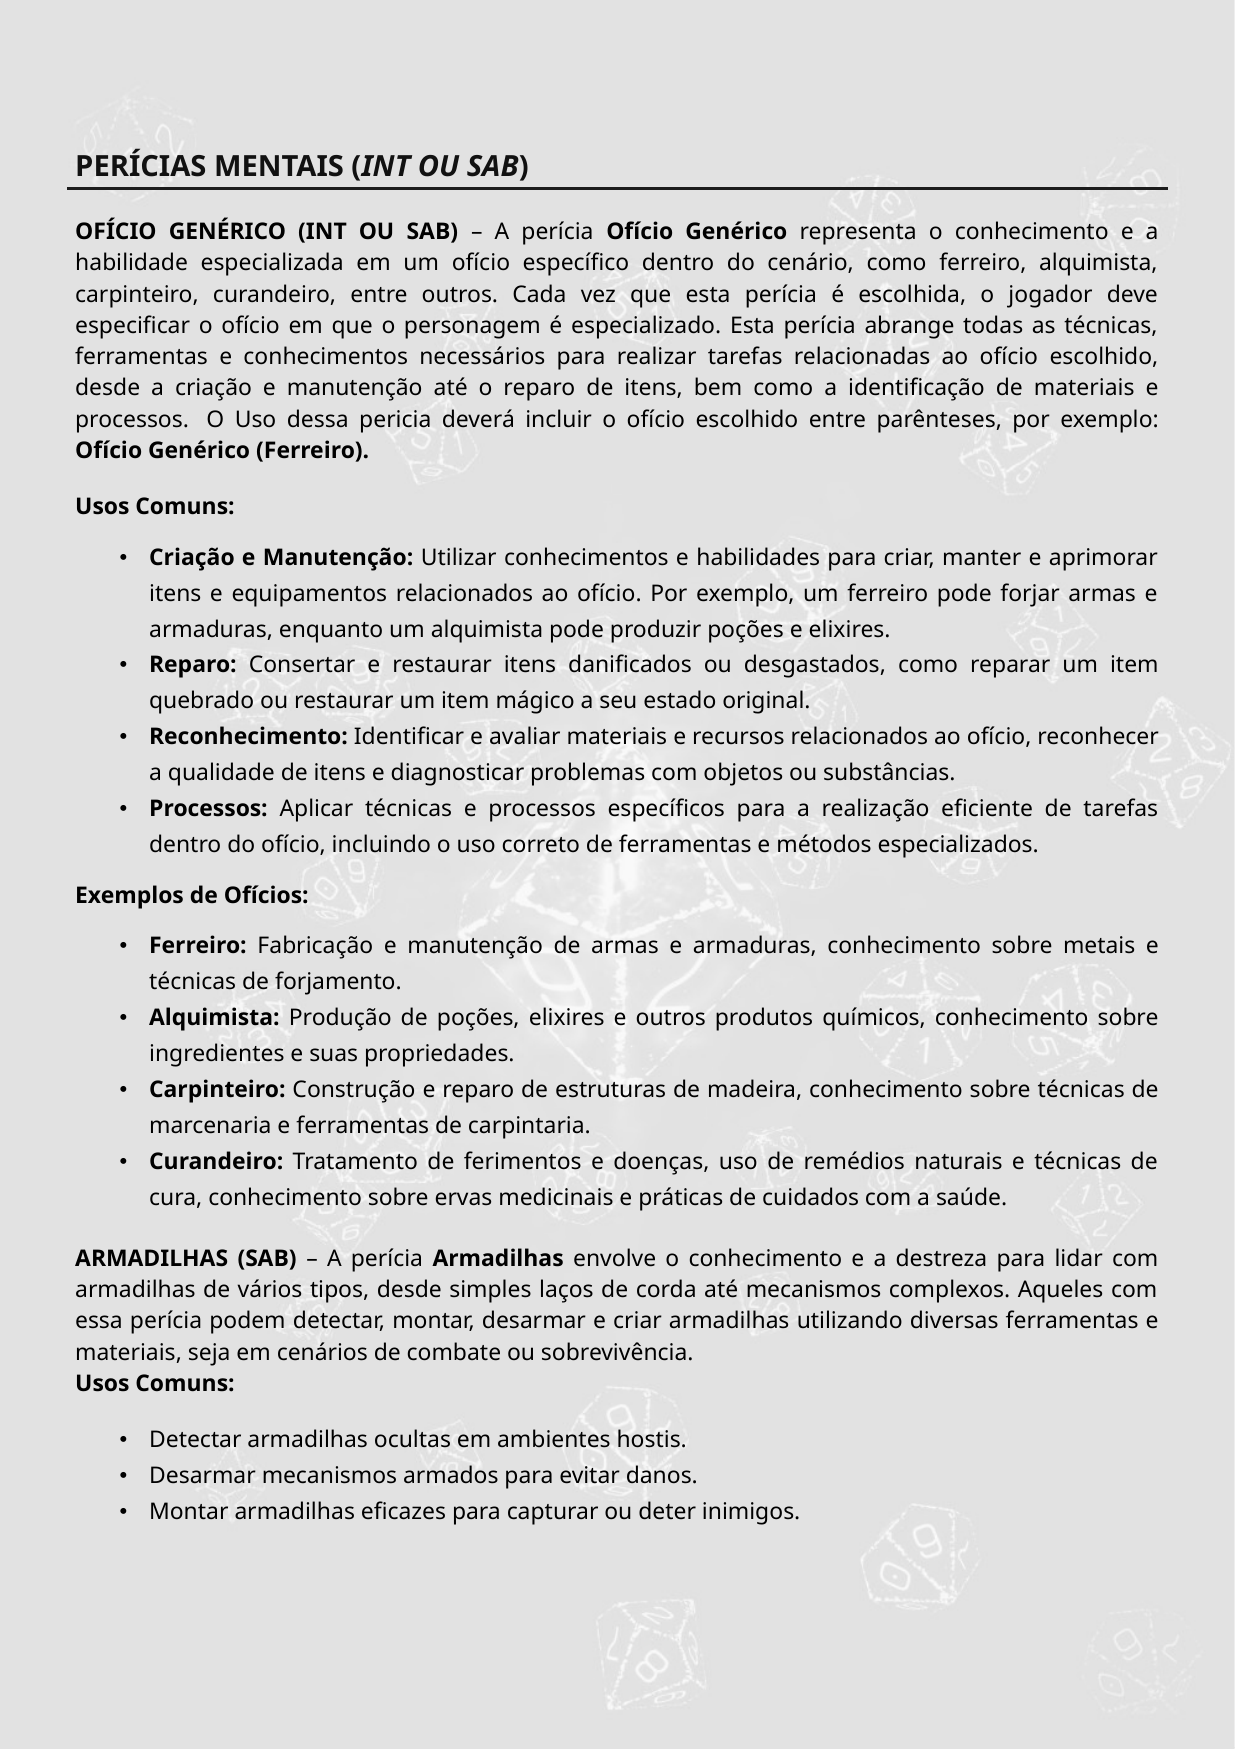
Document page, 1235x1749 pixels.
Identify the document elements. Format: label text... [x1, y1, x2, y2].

list Processos: Aplicar técnicas e processos específicos para a realização eficiente de tarefas dentro do ofício, incluindo o uso correto de ferramentas e métodos especializados. [119, 792, 1159, 859]
subtitle Perícias Mentais (INT OU SAB) [67, 143, 1168, 187]
text Usos Comuns: [75, 490, 1159, 521]
list Detectar armadilhas ocultas em ambientes hostis. [119, 1423, 1159, 1454]
text ARMADILHAS (SAB) – A perícia Armadilhas envolve o conhecimento e a destreza para lidar com armadilhas de vários tipos, desde simples laços de corda até mecanismos complexos. Aqueles com essa perícia podem detectar, montar, desarmar e criar armadilhas utilizando diversas ferramentas e materiais, seja em cenários de combate ou sobrevivência. Usos Comuns: [75, 1242, 1159, 1398]
list Reparo: Consertar e restaurar itens danificados ou desgastados, como reparar um item quebrado ou restaurar um item mágico a seu estado original. [119, 648, 1159, 716]
list Ferreiro: Fabricação e manutenção de armas e armaduras, conhecimento sobre metais e técnicas de forjamento. [119, 929, 1159, 996]
list Desarmar mecanismos armados para evitar danos. [119, 1459, 1159, 1490]
list Curandeiro: Tratamento de ferimentos e doenças, uso de remédios naturais e técnicas de cura, conhecimento sobre ervas medicinais e práticas de cuidados com a saúde. [119, 1145, 1159, 1212]
list Montar armadilhas eficazes para capturar ou deter inimigos. [119, 1495, 1159, 1526]
list Criação e Manutenção: Utilizar conhecimentos e habilidades para criar, manter e aprimorar itens e equipamentos relacionados ao ofício. Por exemplo, um ferreiro pode forjar armas e armaduras, enquanto um alquimista pode produzir poções e elixires. [119, 541, 1159, 644]
list Carpinteiro: Construção e reparo de estruturas de madeira, conhecimento sobre técnicas de marcenaria e ferramentas de carpintaria. [119, 1073, 1159, 1140]
text OFÍCIO GENÉRICO (INT OU SAB) – A perícia Ofício Genérico representa o conhecimento e a habilidade especializada em um ofício específico dentro do cenário, como ferreiro, alquimista, carpinteiro, curandeiro, entre outros. Cada vez que esta perícia é escolhida, o jogador deve especificar o ofício em que o personagem é especializado. Esta perícia abrange todas as técnicas, ferramentas e conhecimentos necessários para realizar tarefas relacionadas ao ofício escolhido, desde a criação e manutenção até o reparo de itens, bem como a identificação de materiais e processos. O Uso dessa pericia deverá incluir o ofício escolhido entre parênteses, por exemplo: Ofício Genérico (Ferreiro). [75, 215, 1159, 465]
list Alquimista: Produção de poções, elixires e outros produtos químicos, conhecimento sobre ingredientes e suas propriedades. [119, 1001, 1159, 1068]
text Exemplos de Ofícios: [75, 879, 1159, 910]
list Reconhecimento: Identificar e avaliar materiais e recursos relacionados ao ofício, reconhecer a qualidade de itens e diagnosticar problemas com objetos ou substâncias. [119, 720, 1159, 787]
picture [0, 0, 1235, 1749]
